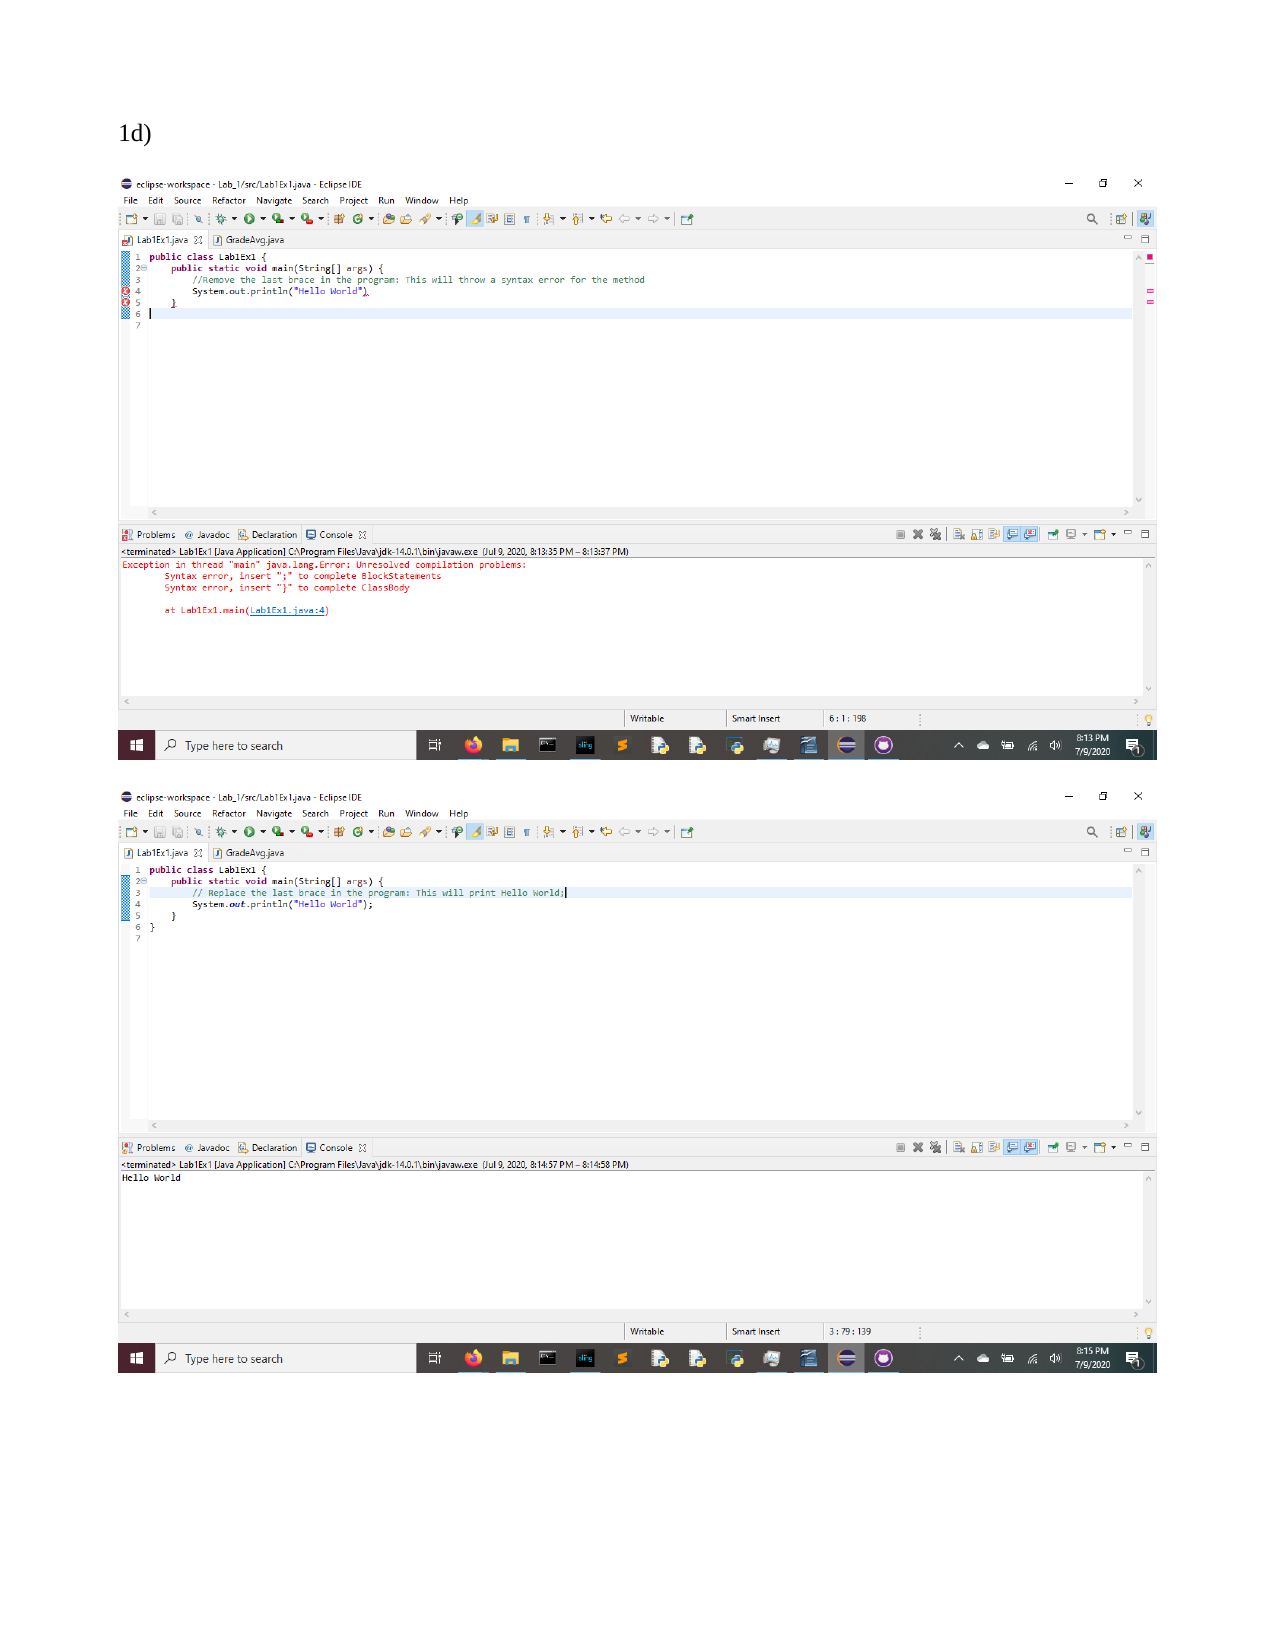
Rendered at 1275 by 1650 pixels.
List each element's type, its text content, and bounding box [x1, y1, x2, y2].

text 1d) [118, 118, 1157, 147]
picture [118, 788, 1157, 1373]
picture [118, 175, 1157, 760]
